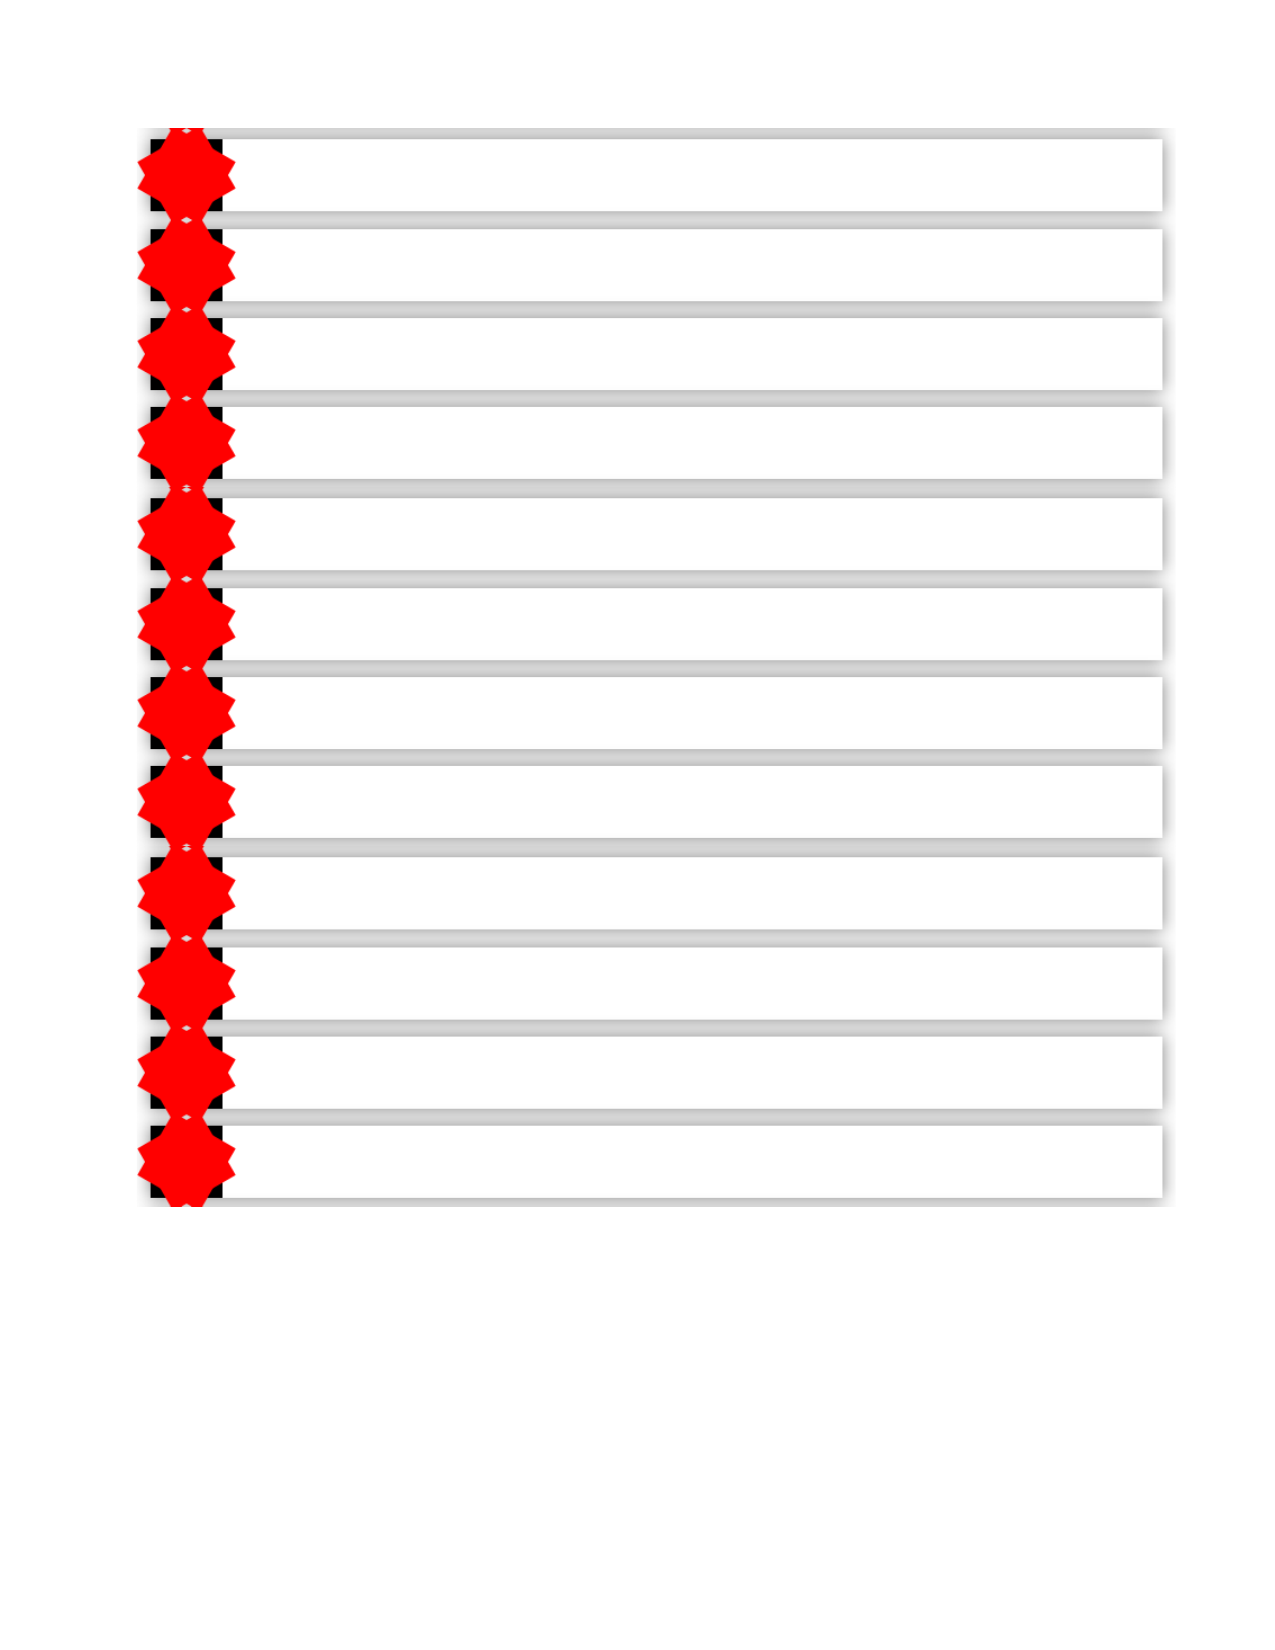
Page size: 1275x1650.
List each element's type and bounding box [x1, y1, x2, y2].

picture [136, 128, 1176, 1207]
